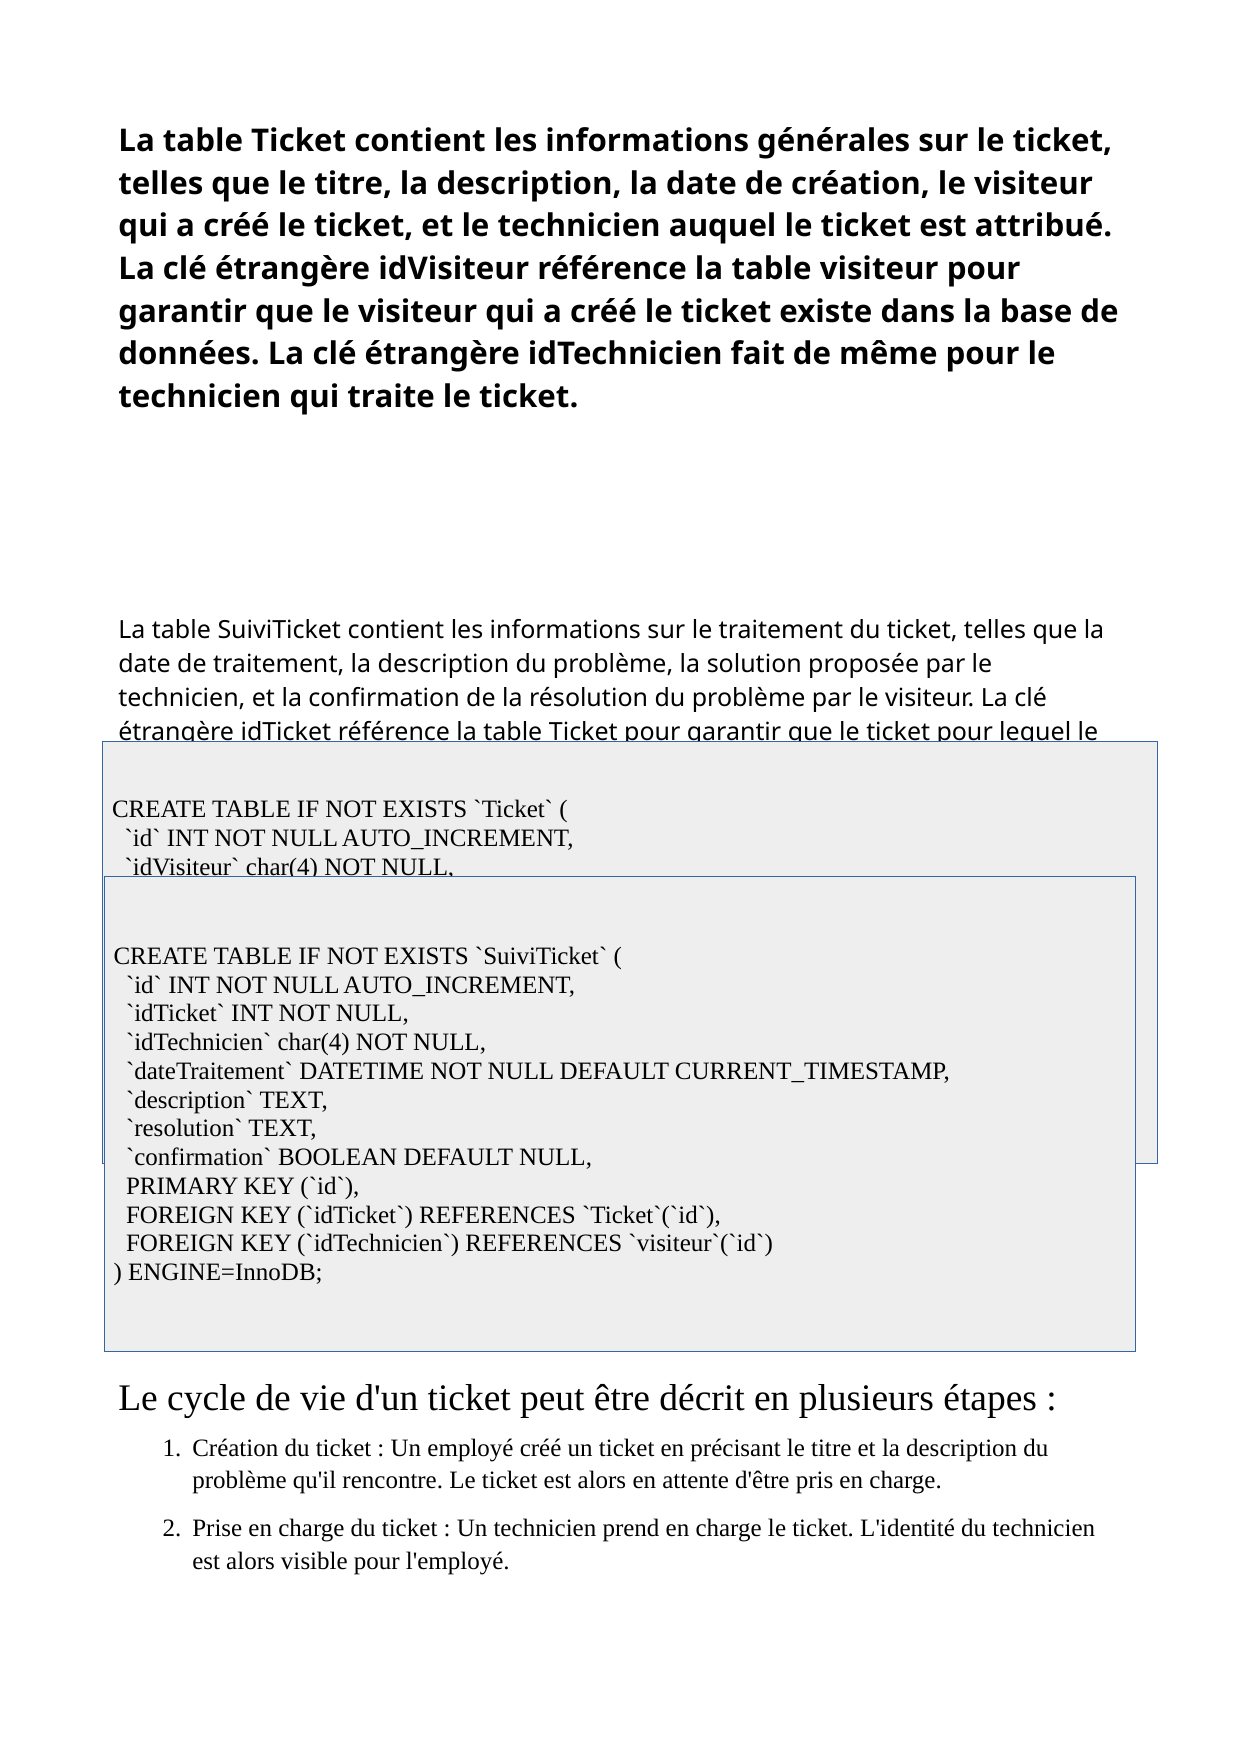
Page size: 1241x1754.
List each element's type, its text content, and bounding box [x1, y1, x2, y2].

text `description` TEXT, [113, 1085, 1127, 1113]
list Prise en charge du ticket : Un technicien prend en charge le ticket. L'identité du technicien est alors visible pour l'employé. [162, 1513, 1122, 1575]
text `confirmation` BOOLEAN DEFAULT NULL, [113, 1142, 1127, 1171]
text `id` INT NOT NULL AUTO_INCREMENT, [112, 823, 1149, 852]
text `idTicket` INT NOT NULL, [113, 998, 1127, 1027]
text PRIMARY KEY (`id`), [113, 1171, 1127, 1200]
text `idVisiteur` char(4) NOT NULL, [112, 852, 1149, 880]
text `idTechnicien` char(4) NOT NULL, [113, 1027, 1127, 1056]
list Création du ticket : Un employé créé un ticket en précisant le titre et la description du problème qu'il rencontre. Le ticket est alors en attente d'être pris en charge. [162, 1433, 1122, 1494]
text La table Ticket contient les informations générales sur le ticket, telles que le titre, la description, la date de création, le visiteur qui a créé le ticket, et le technicien auquel le ticket est attribué. La clé étrangère idVisiteur référence la table visiteur pour garantir que le visiteur qui a créé le ticket existe dans la base de données. La clé étrangère idTechnicien fait de même pour le technicien qui traite le ticket. [118, 118, 1122, 416]
text CREATE TABLE IF NOT EXISTS `SuiviTicket` ( [113, 941, 1127, 970]
text ) ENGINE=InnoDB; [113, 1257, 1127, 1286]
text `dateTraitement` DATETIME NOT NULL DEFAULT CURRENT_TIMESTAMP, [113, 1056, 1127, 1085]
text `id` INT NOT NULL AUTO_INCREMENT, [113, 970, 1127, 998]
text CREATE TABLE IF NOT EXISTS `Ticket` ( [112, 794, 1149, 823]
text FOREIGN KEY (`idTicket`) REFERENCES `Ticket`(`id`), [113, 1200, 1127, 1228]
text ) ENGINE=InnoDB; [1136, 1082, 1149, 1110]
text FOREIGN KEY (`idTechnicien`) REFERENCES `visiteur`(`id`) [113, 1228, 1127, 1257]
text `resolution` TEXT, [113, 1113, 1127, 1142]
text Le cycle de vie d'un ticket peut être décrit en plusieurs étapes : [118, 1375, 1122, 1418]
text La table SuiviTicket contient les informations sur le traitement du ticket, telles que la date de traitement, la description du problème, la solution proposée par le technicien, et la confirmation de la résolution du problème par le visiteur. La clé étrangère idTicket référence la table Ticket pour garantir que le ticket pour lequel le suivi est enregistré existe dans la base de données. La clé étrangère idTechnicien fait de même pour le technicien qui traite le ticket. [118, 611, 1122, 741]
